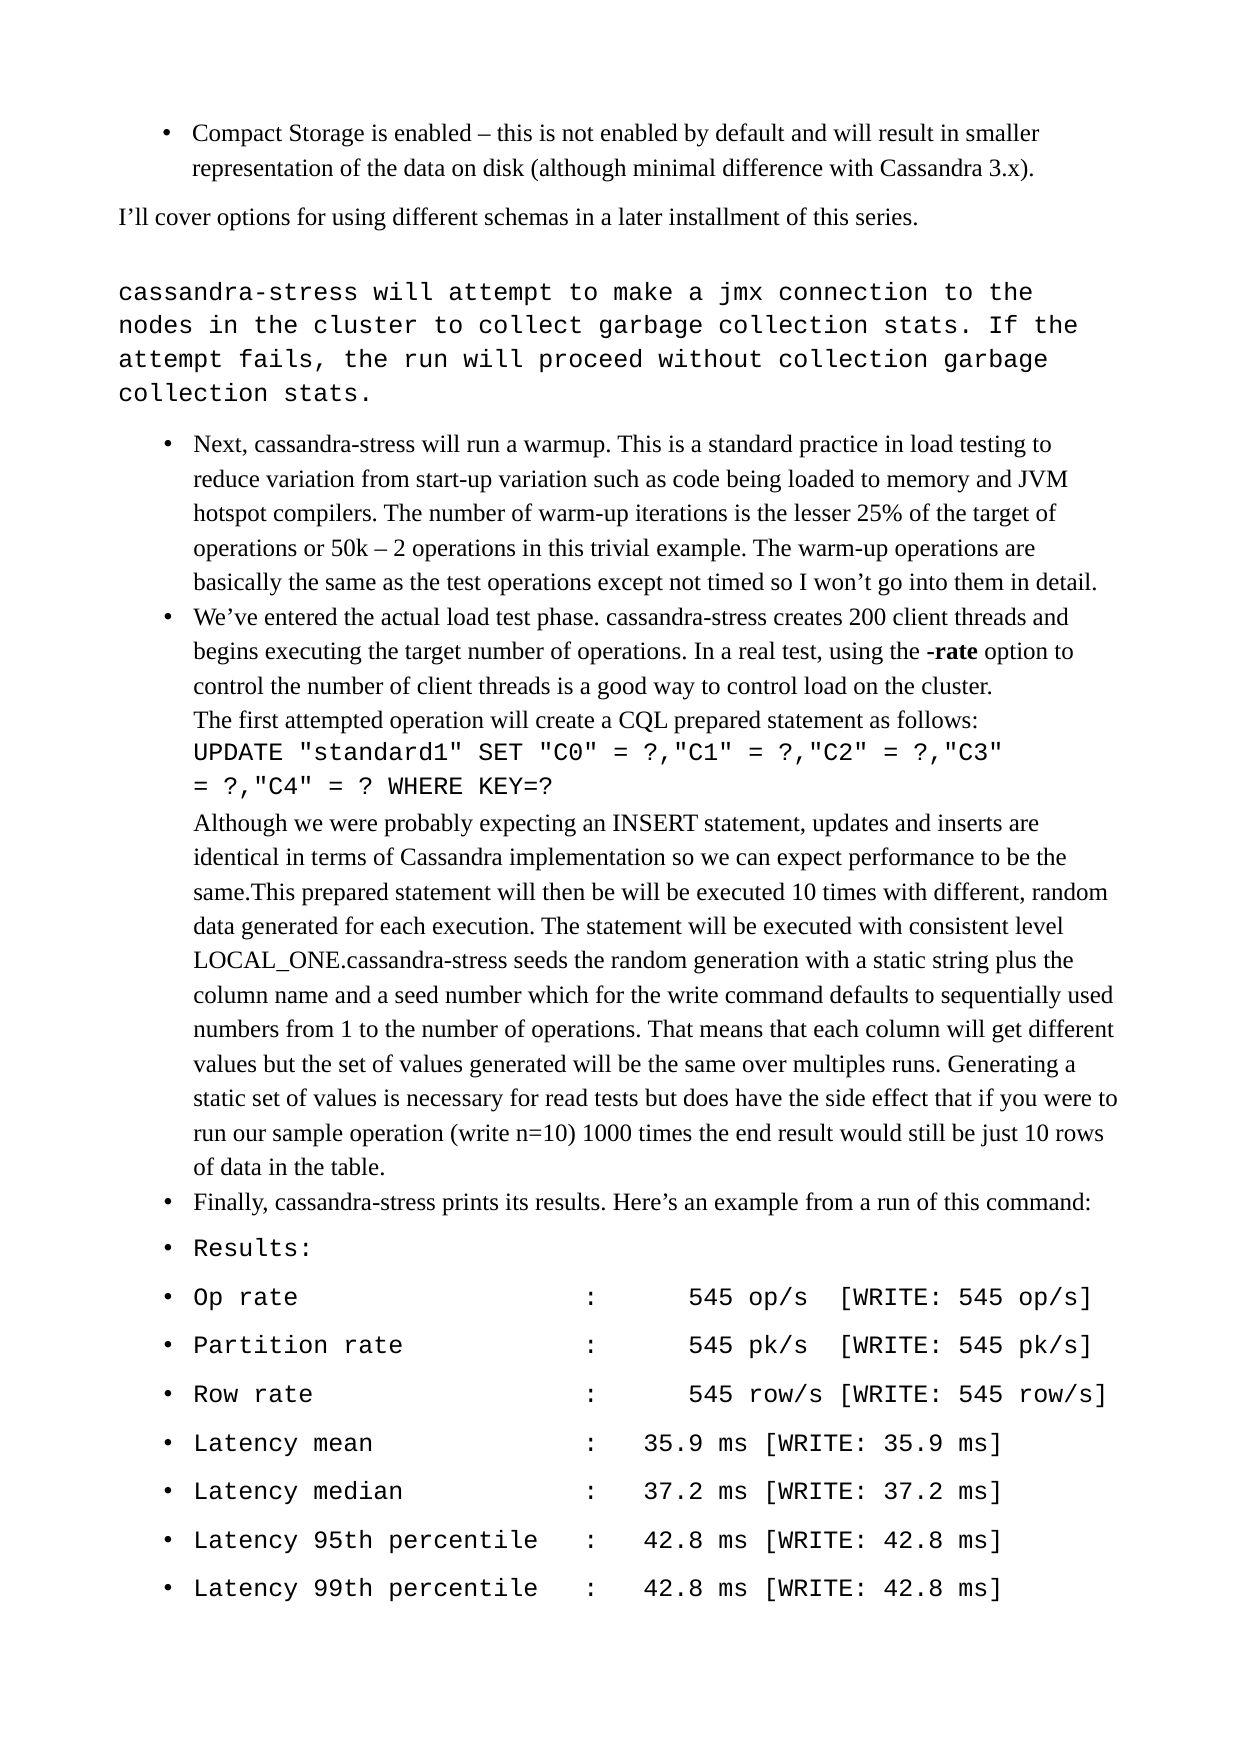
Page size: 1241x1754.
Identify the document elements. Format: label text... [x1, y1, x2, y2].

list Latency median : 37.2 ms [WRITE: 37.2 ms] [164, 1479, 1122, 1507]
list Next, cassandra-stress will run a warmup. This is a standard practice in load testing to reduce variation from start-up variation such as code being loaded to memory and JVM hotspot compilers. The number of warm-up iterations is the lesser 25% of the target of operations or 50k – 2 operations in this trivial example. The warm-up operations are basically the same as the test operations except not timed so I won’t go into them in detail. [164, 429, 1122, 596]
list Results: [164, 1236, 1122, 1264]
list Row rate : 545 row/s [WRITE: 545 row/s] [164, 1382, 1122, 1410]
list Partition rate : 545 pk/s [WRITE: 545 pk/s] [164, 1333, 1122, 1361]
list Latency 95th percentile : 42.8 ms [WRITE: 42.8 ms] [164, 1527, 1122, 1556]
list We’ve entered the actual load test phase. cassandra-stress creates 200 client threads and begins executing the target number of operations. In a real test, using the -rate option to control the number of client threads is a good way to control load on the cluster. The first attempted operation will create a CQL prepared statement as follows: UPDATE "standard1" SET "C0" = ?,"C1" = ?,"C2" = ?,"C3" = ?,"C4" = ? WHERE KEY=? Although we were probably expecting an INSERT statement, updates and inserts are identical in terms of Cassandra implementation so we can expect performance to be the same.This prepared statement will then be will be executed 10 times with different, random data generated for each execution. The statement will be executed with consistent level LOCAL_ONE.cassandra-stress seeds the random generation with a static string plus the column name and a seed number which for the write command defaults to sequentially used numbers from 1 to the number of operations. That means that each column will get different values but the set of values generated will be the same over multiples runs. Generating a static set of values is necessary for read tests but does have the side effect that if you were to run our sample operation (write n=10) 1000 times the end result would still be just 10 rows of data in the table. [164, 602, 1122, 1181]
list Compact Storage is enabled – this is not enabled by default and will result in smaller representation of the data on disk (although minimal difference with Cassandra 3.x). [162, 118, 1122, 181]
text cassandra-stress will attempt to make a jmx connection to the nodes in the cluster to collect garbage collection stats. If the attempt fails, the run will proceed without collection garbage collection stats. [118, 279, 1122, 409]
list Latency 99th percentile : 42.8 ms [WRITE: 42.8 ms] [164, 1576, 1122, 1604]
text I’ll cover options for using different schemas in a later installment of this series. [118, 202, 1122, 230]
list Latency mean : 35.9 ms [WRITE: 35.9 ms] [164, 1430, 1122, 1458]
list Finally, cassandra-stress prints its results. Here’s an example from a run of this command: [164, 1187, 1122, 1216]
list Op rate : 545 op/s [WRITE: 545 op/s] [164, 1284, 1122, 1313]
